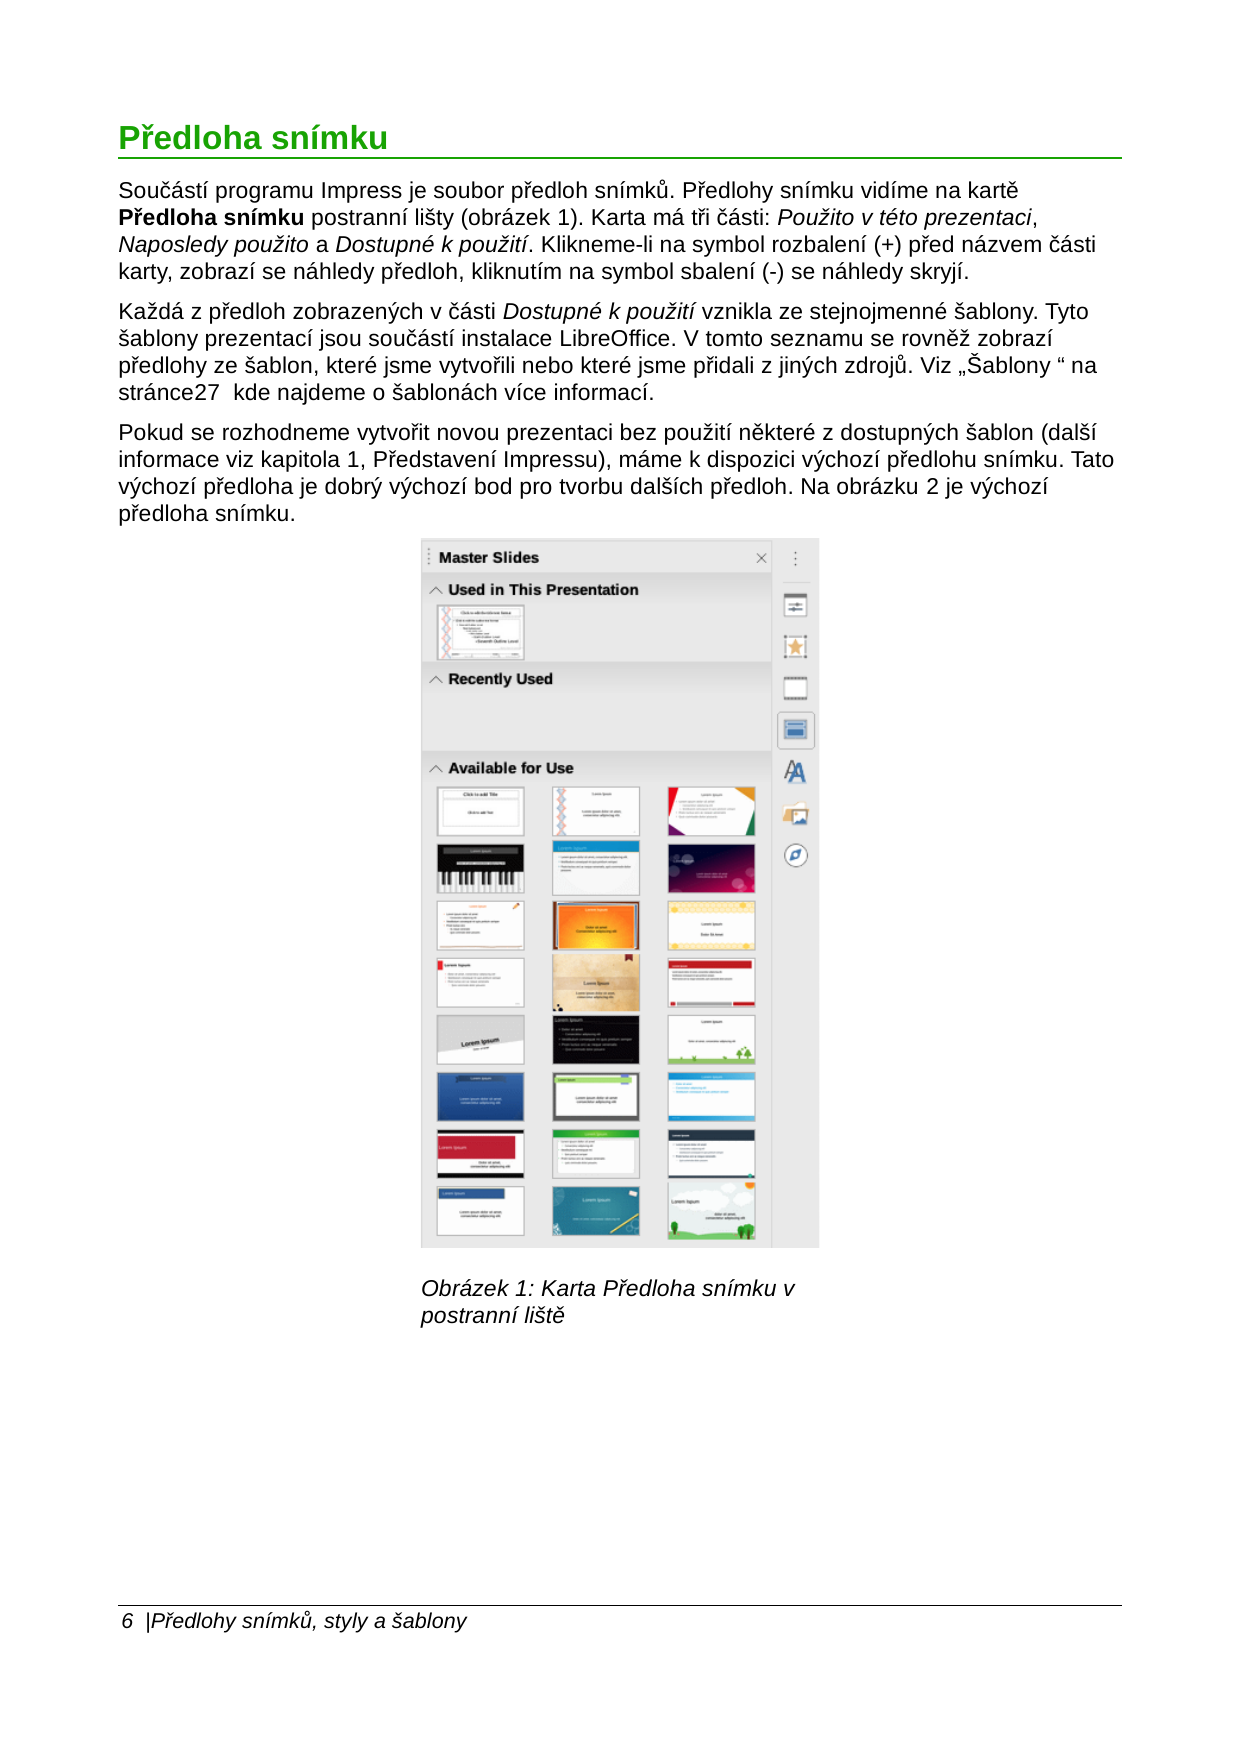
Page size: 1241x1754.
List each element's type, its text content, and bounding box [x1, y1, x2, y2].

subtitle Předloha snímku [118, 118, 1122, 157]
text Obrázek 1: Karta Předloha snímku v postranní liště [421, 1248, 819, 1329]
text Pokud se rozhodneme vytvořit novou prezentaci bez použití některé z dostupných šablon (další informace viz kapitola 1, Představení Impressu), máme k dispozici výchozí předlohu snímku. Tato výchozí předloha je dobrý výchozí bod pro tvorbu dalších předloh. Na obrázku 2 je výchozí předloha snímku. [118, 418, 1122, 526]
text Součástí programu Impress je soubor předloh snímků. Předlohy snímku vidíme na kartě Předloha snímku postranní lišty (obrázek 1). Karta má tři části: Použito v této prezentaci, Naposledy použito a Dostupné k použití. Klikneme-li na symbol rozbalení (+) před názvem části karty, zobrazí se náhledy předloh, kliknutím na symbol sbalení (-) se náhledy skryjí. [118, 176, 1122, 285]
picture [420, 538, 820, 1248]
text Každá z předloh zobrazených v části Dostupné k použití vznikla ze stejnojmenné šablony. Tyto šablony prezentací jsou součástí instalace LibreOffice. V tomto seznamu se rovněž zobrazí předlohy ze šablon, které jsme vytvořili nebo které jsme přidali z jiných zdrojů. Viz „ Práce se šablonami “ na stránce 26 kde najdeme o šablonách více informací. [118, 297, 1122, 406]
